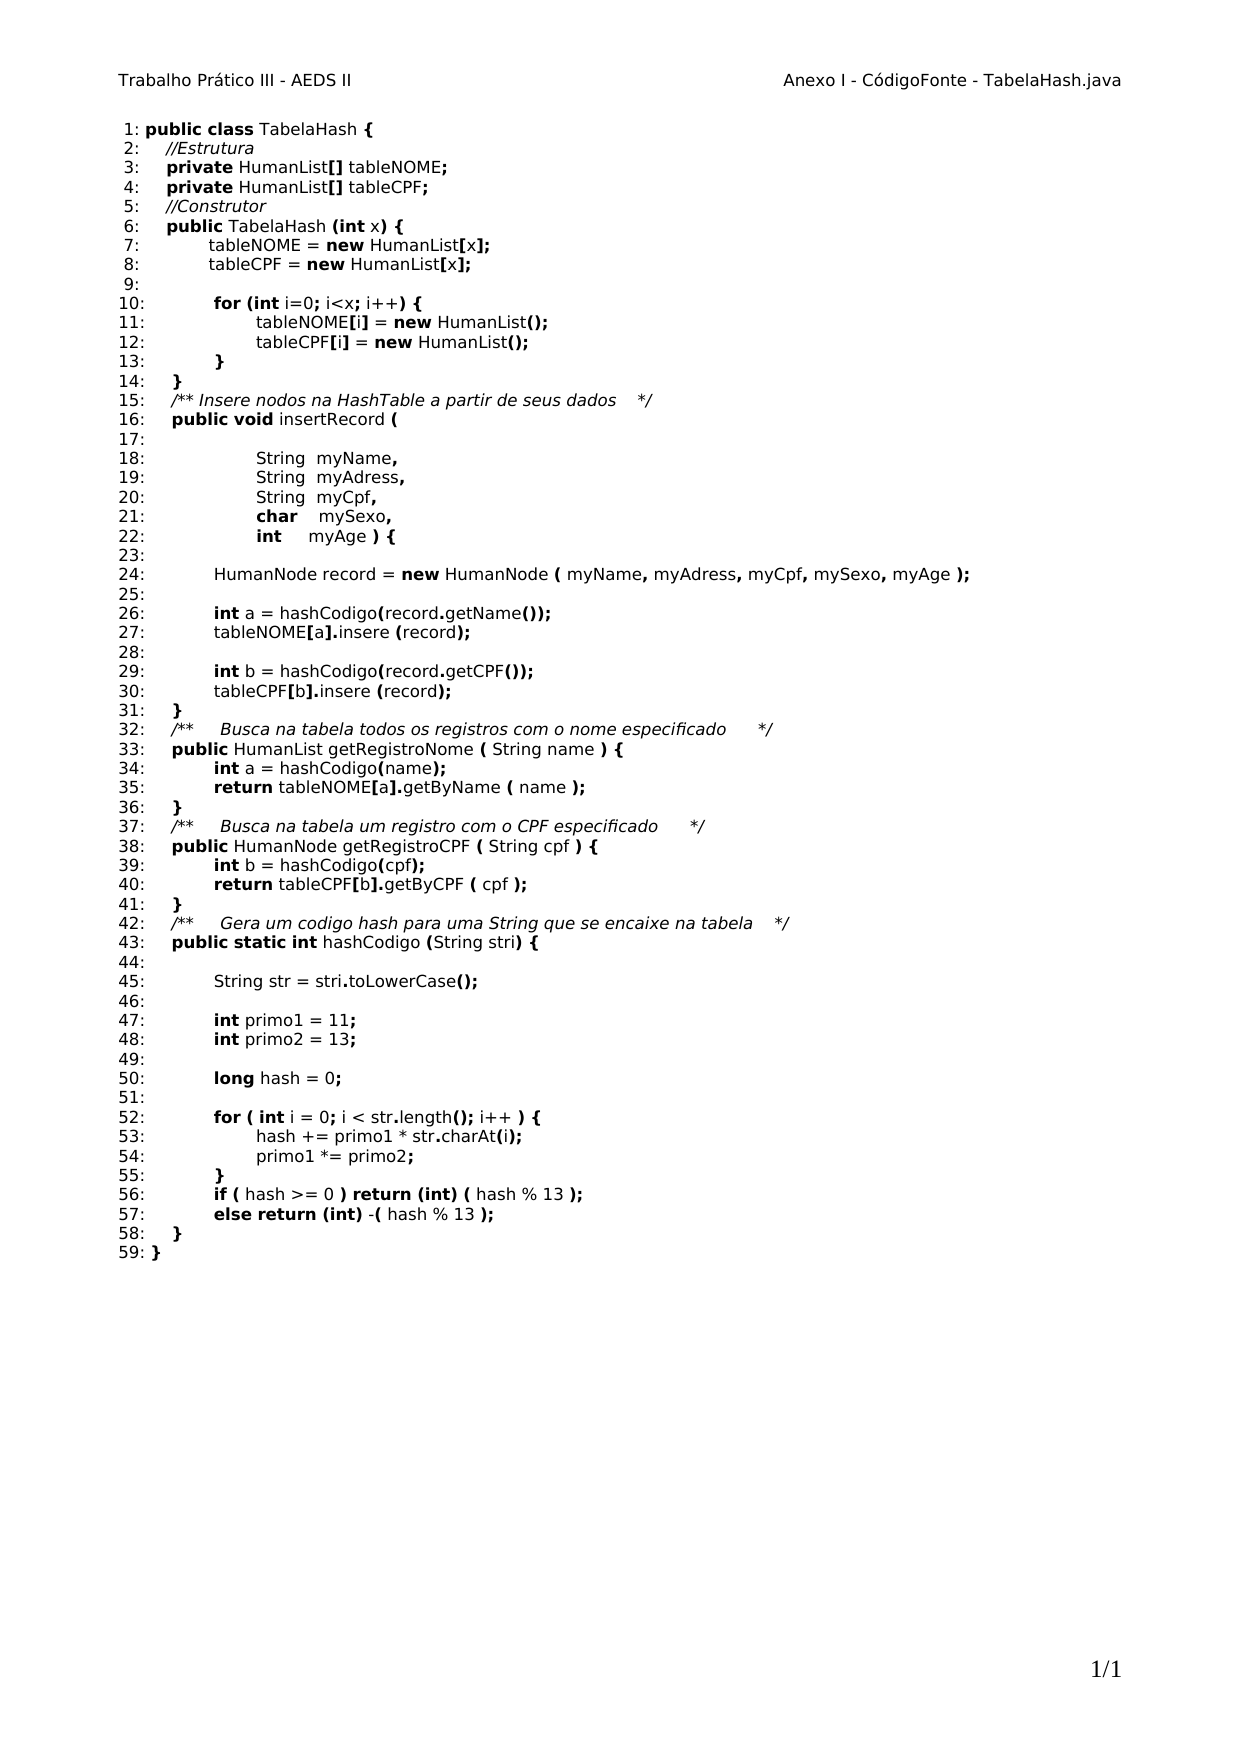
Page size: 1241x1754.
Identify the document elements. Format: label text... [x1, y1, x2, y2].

text 57: else return (int) -( hash % 13 ); [118, 1205, 1122, 1224]
text 8: tableCPF = new HumanList[x]; [118, 255, 1122, 275]
text 6: public TabelaHash (int x) { [118, 217, 1122, 236]
text 46: [118, 992, 1122, 1011]
text 16: public void insertRecord ( [118, 410, 1122, 430]
text 50: long hash = 0; [118, 1069, 1122, 1088]
text 32: /** Busca na tabela todos os registros com o nome especificado */ [118, 720, 1122, 740]
text 22: int myAge ) { [118, 527, 1122, 546]
text 49: [118, 1050, 1122, 1069]
text 48: int primo2 = 13; [118, 1030, 1122, 1050]
text 40: return tableCPF[b].getByCPF ( cpf ); [118, 875, 1122, 895]
text 27: tableNOME[a].insere (record); [118, 623, 1122, 643]
text 54: primo1 *= primo2; [118, 1147, 1122, 1166]
text 2: //Estrutura [118, 139, 1122, 158]
text 47: int primo1 = 11; [118, 1011, 1122, 1030]
text 43: public static int hashCodigo (String stri) { [118, 933, 1122, 953]
text 17: [118, 430, 1122, 449]
text 41: } [118, 895, 1122, 914]
text 39: int b = hashCodigo(cpf); [118, 856, 1122, 875]
text 21: char mySexo, [118, 507, 1122, 527]
text 3: private HumanList[] tableNOME; [118, 158, 1122, 178]
text 24: HumanNode record = new HumanNode ( myName, myAdress, myCpf, mySexo, myAge ); [118, 565, 1122, 585]
text 52: for ( int i = 0; i < str.length(); i++ ) { [118, 1108, 1122, 1127]
text 15: /** Insere nodos na HashTable a partir de seus dados */ [118, 391, 1122, 410]
text 1: public class TabelaHash { [118, 120, 1122, 139]
text 35: return tableNOME[a].getByName ( name ); [118, 778, 1122, 798]
text 23: [118, 546, 1122, 565]
text 34: int a = hashCodigo(name); [118, 759, 1122, 778]
text 37: /** Busca na tabela um registro com o CPF especificado */ [118, 817, 1122, 837]
text 20: String myCpf, [118, 488, 1122, 507]
text 44: [118, 953, 1122, 972]
text 12: tableCPF[i] = new HumanList(); [118, 333, 1122, 352]
text 18: String myName, [118, 449, 1122, 468]
text 14: } [118, 372, 1122, 391]
text 31: } [118, 701, 1122, 720]
text 5: //Construtor [118, 197, 1122, 217]
text 4: private HumanList[] tableCPF; [118, 178, 1122, 197]
text 51: [118, 1088, 1122, 1108]
text 30: tableCPF[b].insere (record); [118, 682, 1122, 701]
text 38: public HumanNode getRegistroCPF ( String cpf ) { [118, 837, 1122, 856]
text 58: } [118, 1224, 1122, 1243]
text 59: } [118, 1243, 1122, 1263]
text 13: } [118, 352, 1122, 372]
text 11: tableNOME[i] = new HumanList(); [118, 313, 1122, 333]
text 53: hash += primo1 * str.charAt(i); [118, 1127, 1122, 1147]
text 9: [118, 275, 1122, 294]
text 28: [118, 643, 1122, 662]
text 10: for (int i=0; i<x; i++) { [118, 294, 1122, 313]
text 25: [118, 585, 1122, 604]
text 42: /** Gera um codigo hash para uma String que se encaixe na tabela */ [118, 914, 1122, 933]
text 29: int b = hashCodigo(record.getCPF()); [118, 662, 1122, 682]
text 7: tableNOME = new HumanList[x]; [118, 236, 1122, 255]
text 33: public HumanList getRegistroNome ( String name ) { [118, 740, 1122, 759]
text 36: } [118, 798, 1122, 817]
text 26: int a = hashCodigo(record.getName()); [118, 604, 1122, 623]
text 19: String myAdress, [118, 468, 1122, 488]
text 45: String str = stri.toLowerCase(); [118, 972, 1122, 992]
text 56: if ( hash >= 0 ) return (int) ( hash % 13 ); [118, 1185, 1122, 1205]
text 55: } [118, 1166, 1122, 1185]
